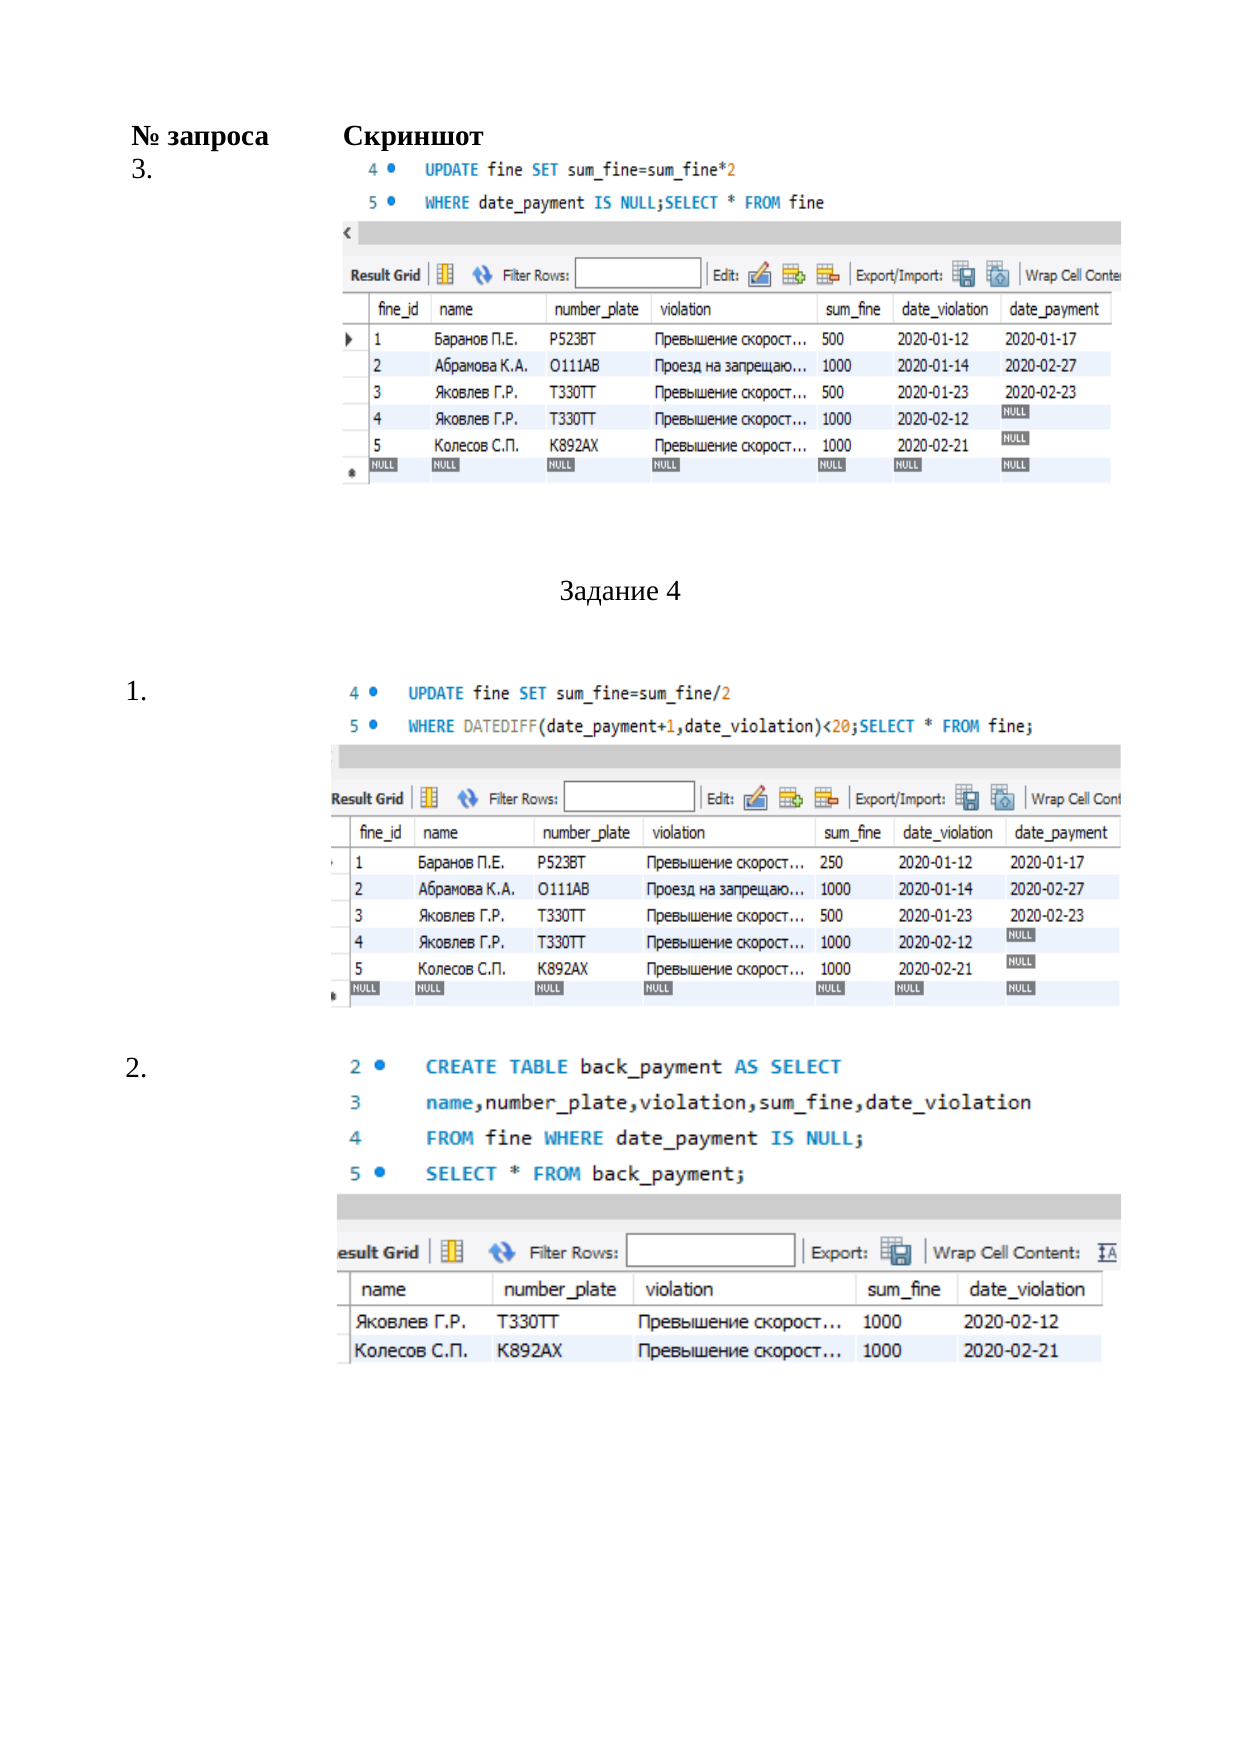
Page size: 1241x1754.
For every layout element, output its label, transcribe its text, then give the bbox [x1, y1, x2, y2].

table_header № запроса [118, 118, 330, 152]
picture [336, 1050, 1122, 1371]
picture [342, 151, 1122, 494]
table_header [330, 674, 1122, 1051]
table_cell 2. [118, 1051, 330, 1399]
table_header Скриншот [330, 118, 1122, 152]
table_header 1. [118, 674, 330, 1051]
table_cell [330, 152, 1122, 523]
table_cell [330, 1051, 1122, 1399]
text Задание 4 [118, 573, 1122, 606]
picture [331, 673, 1121, 1022]
table_cell 3. [118, 152, 330, 523]
